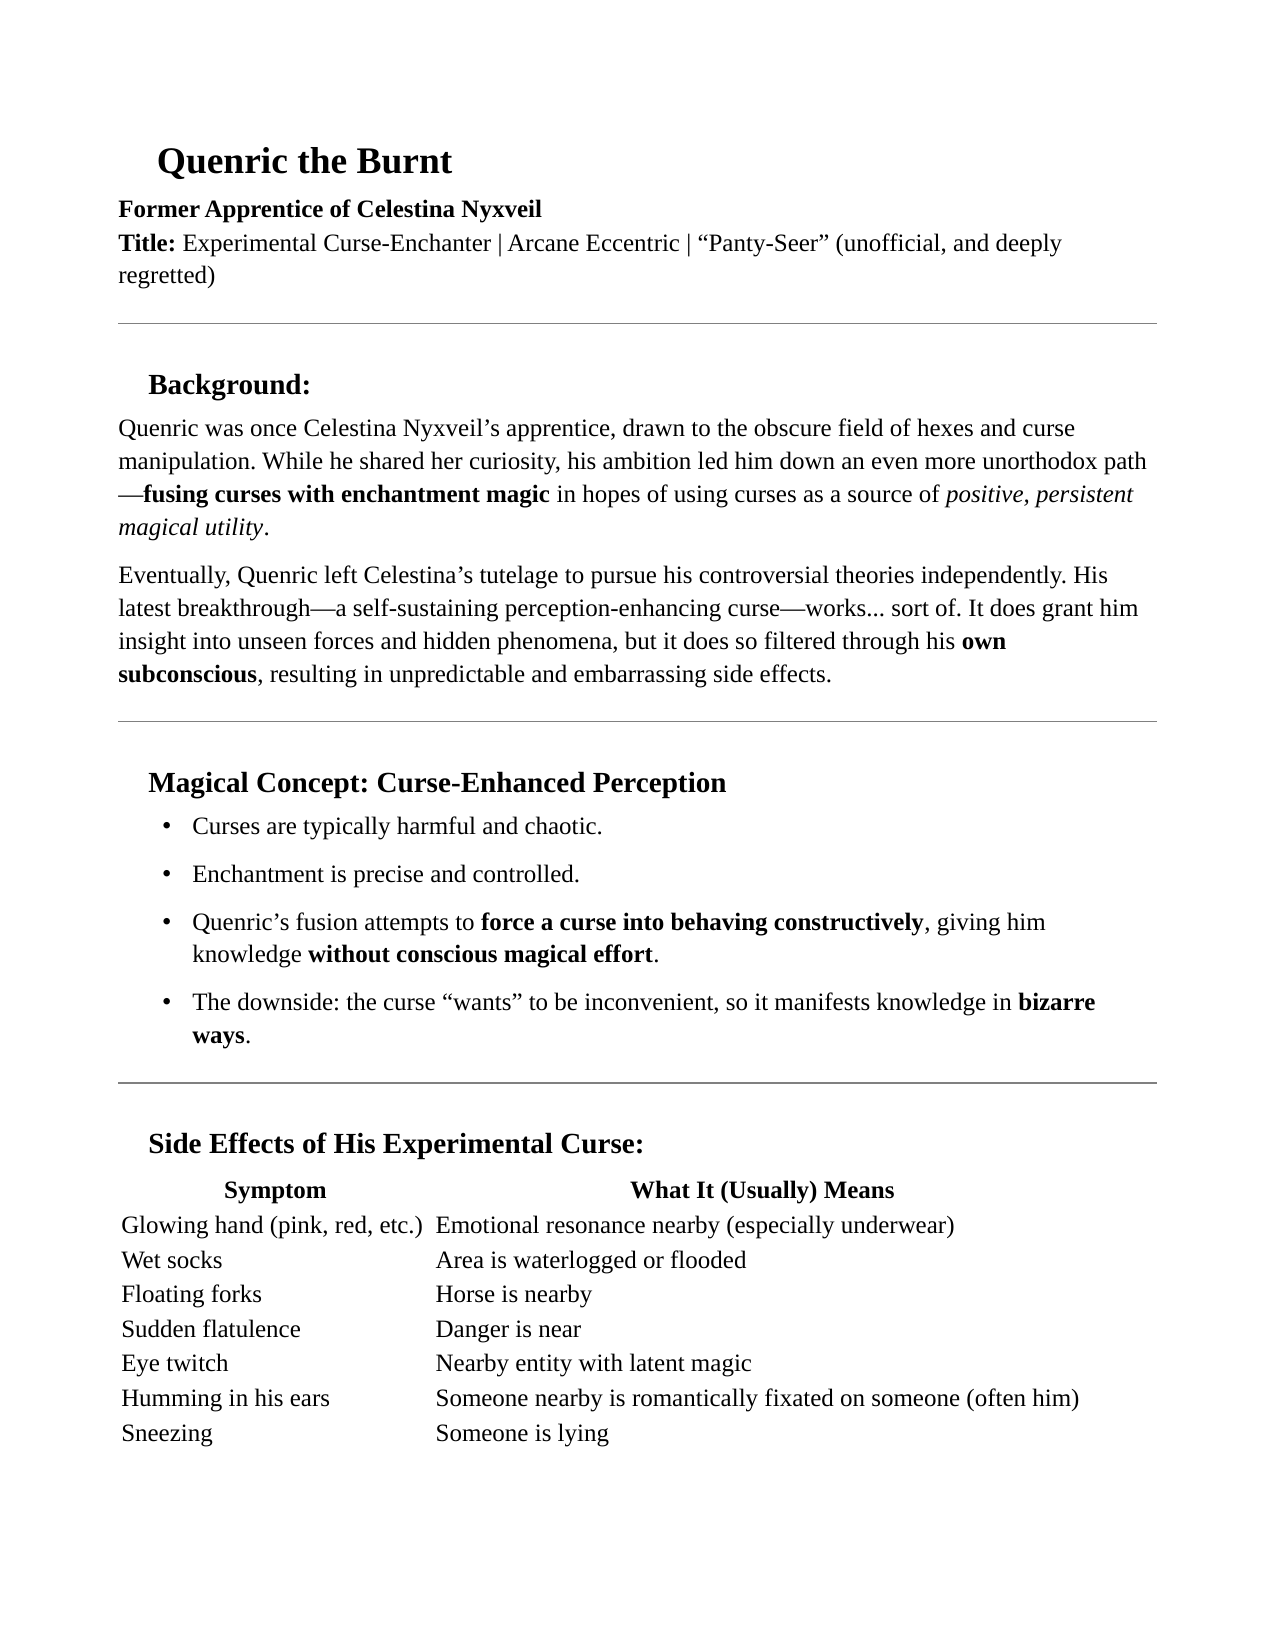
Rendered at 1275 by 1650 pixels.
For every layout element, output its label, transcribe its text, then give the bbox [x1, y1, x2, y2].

table_cell Nearby entity with latent magic [433, 1346, 1092, 1380]
table_header What It (Usually) Means [433, 1173, 1092, 1207]
table_cell Someone nearby is romantically fixated on someone (often him) [433, 1380, 1092, 1415]
subtitle 🌀 Side Effects of His Experimental Curse: [118, 1127, 1157, 1160]
table_cell Danger is near [433, 1311, 1092, 1346]
table_cell Humming in his ears [118, 1380, 432, 1415]
text Former Apprentice of Celestina Nyxveil Title: Experimental Curse-Enchanter | Arcane Eccentric | “Panty-Seer” (unofficial, and deeply regretted) [118, 194, 1157, 289]
table_cell Emotional resonance nearby (especially underwear) [433, 1207, 1092, 1242]
table_cell Area is waterlogged or flooded [433, 1242, 1092, 1276]
text Quenric was once Celestina Nyxveil’s apprentice, drawn to the obscure field of hexes and curse manipulation. While he shared her curiosity, his ambition led him down an even more unorthodox path—fusing curses with enchantment magic in hopes of using curses as a source of positive, persistent magical utility. [118, 413, 1157, 541]
list Curses are typically harmful and chaotic. [162, 811, 1157, 840]
list Quenric’s fusion attempts to force a curse into behaving constructively, giving him knowledge without conscious magical effort. [162, 907, 1157, 968]
table_cell Sneezing [118, 1415, 432, 1449]
subtitle 🧪 Quenric the Burnt [118, 139, 1157, 182]
table_cell Eye twitch [118, 1346, 432, 1380]
table_cell Glowing hand (pink, red, etc.) [118, 1207, 432, 1242]
table_cell Floating forks [118, 1276, 432, 1311]
table_cell Wet socks [118, 1242, 432, 1276]
list Enchantment is precise and controlled. [162, 859, 1157, 888]
table_cell Sudden flatulence [118, 1311, 432, 1346]
table_cell Horse is nearby [433, 1276, 1092, 1311]
table_header Symptom [118, 1173, 432, 1207]
subtitle ✨ Magical Concept: Curse-Enhanced Perception [118, 765, 1157, 799]
subtitle 🧠 Background: [118, 367, 1157, 401]
list The downside: the curse “wants” to be inconvenient, so it manifests knowledge in bizarre ways. [162, 987, 1157, 1049]
table_cell Someone is lying [433, 1415, 1092, 1449]
text Eventually, Quenric left Celestina’s tutelage to pursue his controversial theories independently. His latest breakthrough—a self-sustaining perception-enhancing curse—works... sort of. It does grant him insight into unseen forces and hidden phenomena, but it does so filtered through his own subconscious, resulting in unpredictable and embarrassing side effects. [118, 560, 1157, 688]
